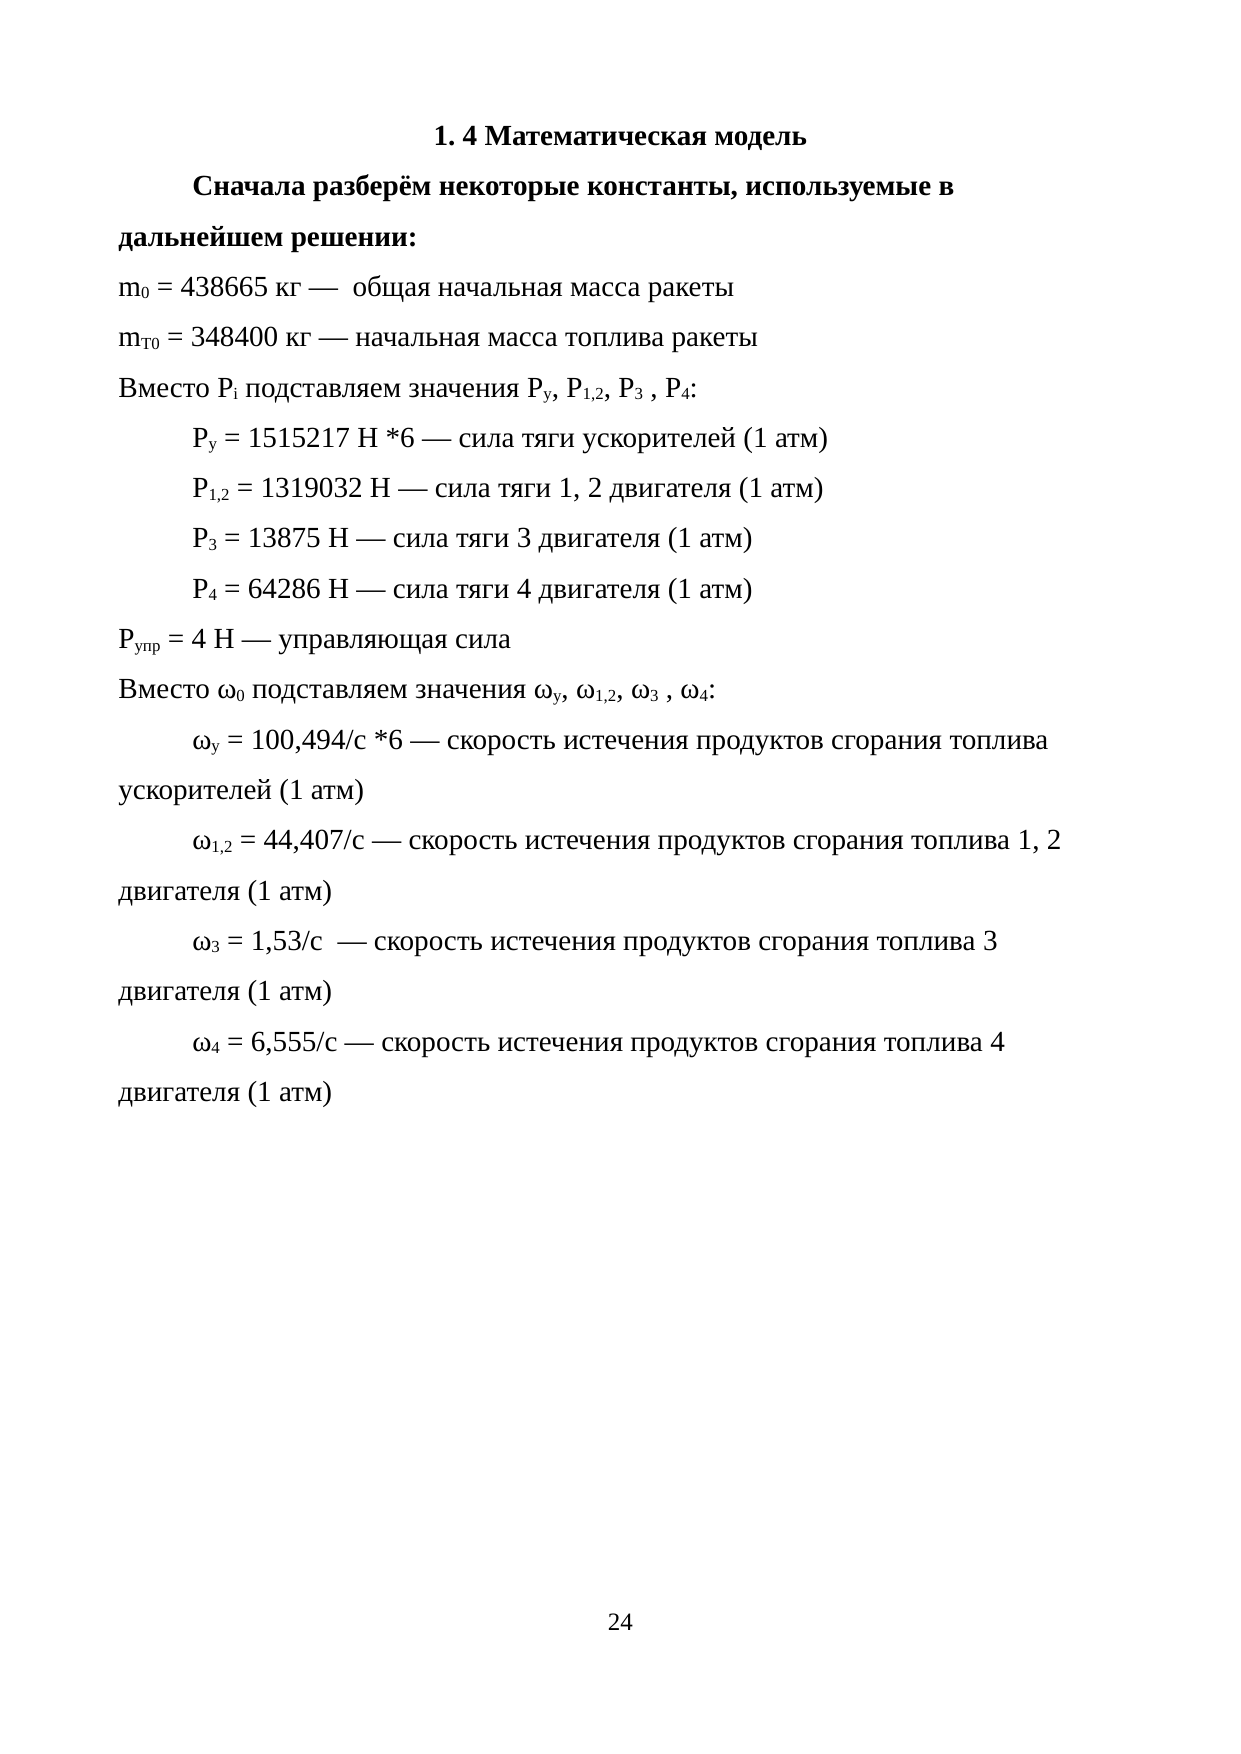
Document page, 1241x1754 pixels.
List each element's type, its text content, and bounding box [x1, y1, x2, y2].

text ω3 = 1,53/с — скорость истечения продуктов сгорания топлива 3 двигателя (1 атм) [118, 923, 1122, 1007]
text Вместо Pi подставляем значения Pу, P1,2, P3 , P4: [118, 370, 1122, 403]
text Сначала разберём некоторые константы, используемые в дальнейшем решении: [118, 168, 1122, 252]
text ω4 = 6,555/с — скорость истечения продуктов сгорания топлива 4 двигателя (1 атм) [118, 1024, 1122, 1108]
text ω1,2 = 44,407/с — скорость истечения продуктов сгорания топлива 1, 2 двигателя (1 атм) [118, 822, 1122, 906]
text m0 = 438665 кг — общая начальная масса ракеты [118, 269, 1122, 303]
text Pу = 1515217 Н *6 — сила тяги ускорителей (1 атм) [118, 420, 1122, 453]
text P3 = 13875 Н — сила тяги 3 двигателя (1 атм) [118, 521, 1122, 554]
text mT0 = 348400 кг — начальная масса топлива ракеты [118, 319, 1122, 353]
text Вместо ω0 подставляем значения ωу, ω1,2, ω3 , ω4: [118, 672, 1122, 705]
text P1,2 = 1319032 Н — сила тяги 1, 2 двигателя (1 атм) [118, 470, 1122, 504]
text ωу = 100,494/с *6 — скорость истечения продуктов сгорания топлива ускорителей (1 атм) [118, 722, 1122, 806]
text 1. 4 Математическая модель [118, 118, 1122, 152]
text P4 = 64286 Н — сила тяги 4 двигателя (1 атм) [118, 571, 1122, 604]
text Pупр = 4 Н — управляющая сила [118, 621, 1122, 655]
